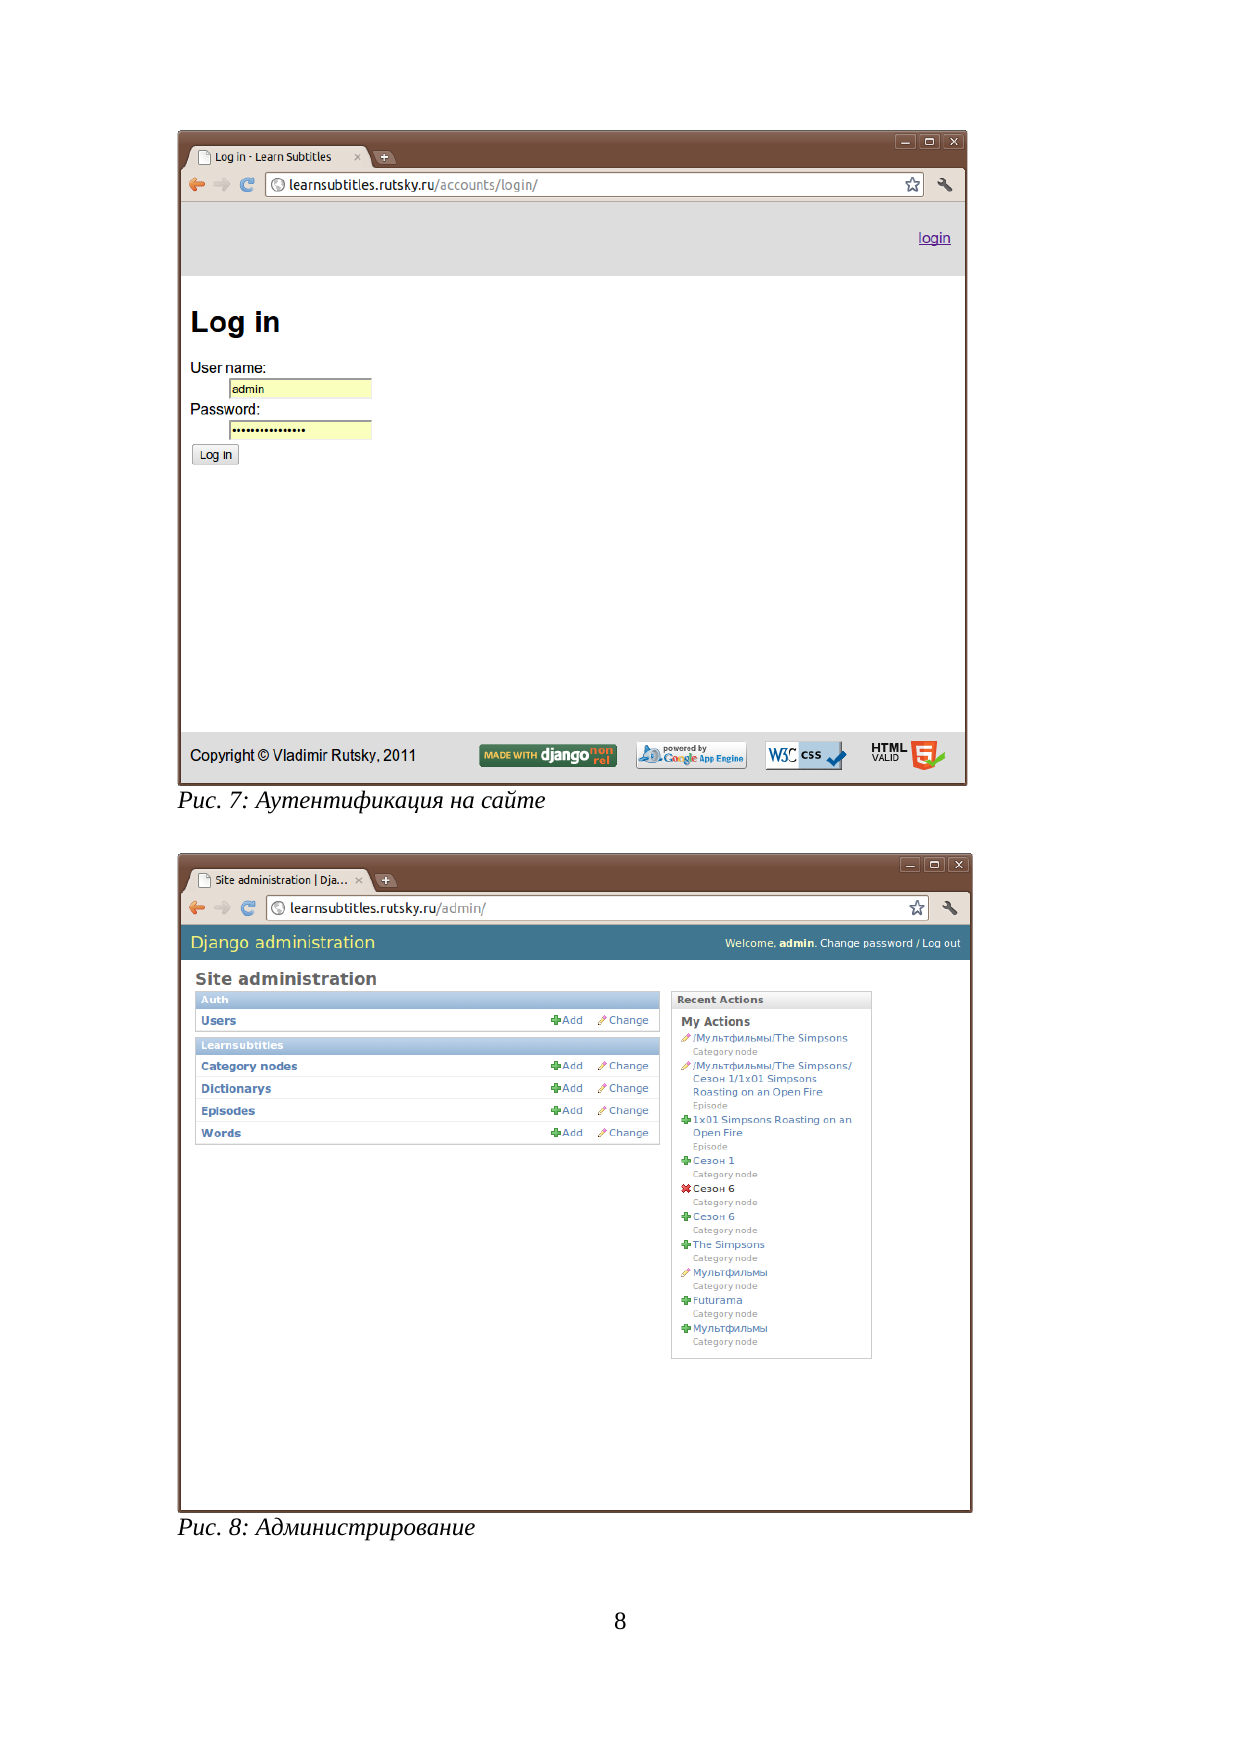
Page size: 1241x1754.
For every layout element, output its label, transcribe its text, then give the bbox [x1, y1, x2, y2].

text Рис. 7: Аутентификация на сайте [177, 786, 967, 814]
text Рис. 8: Администрирование [177, 1513, 973, 1541]
picture [177, 853, 973, 1513]
picture [177, 130, 968, 786]
